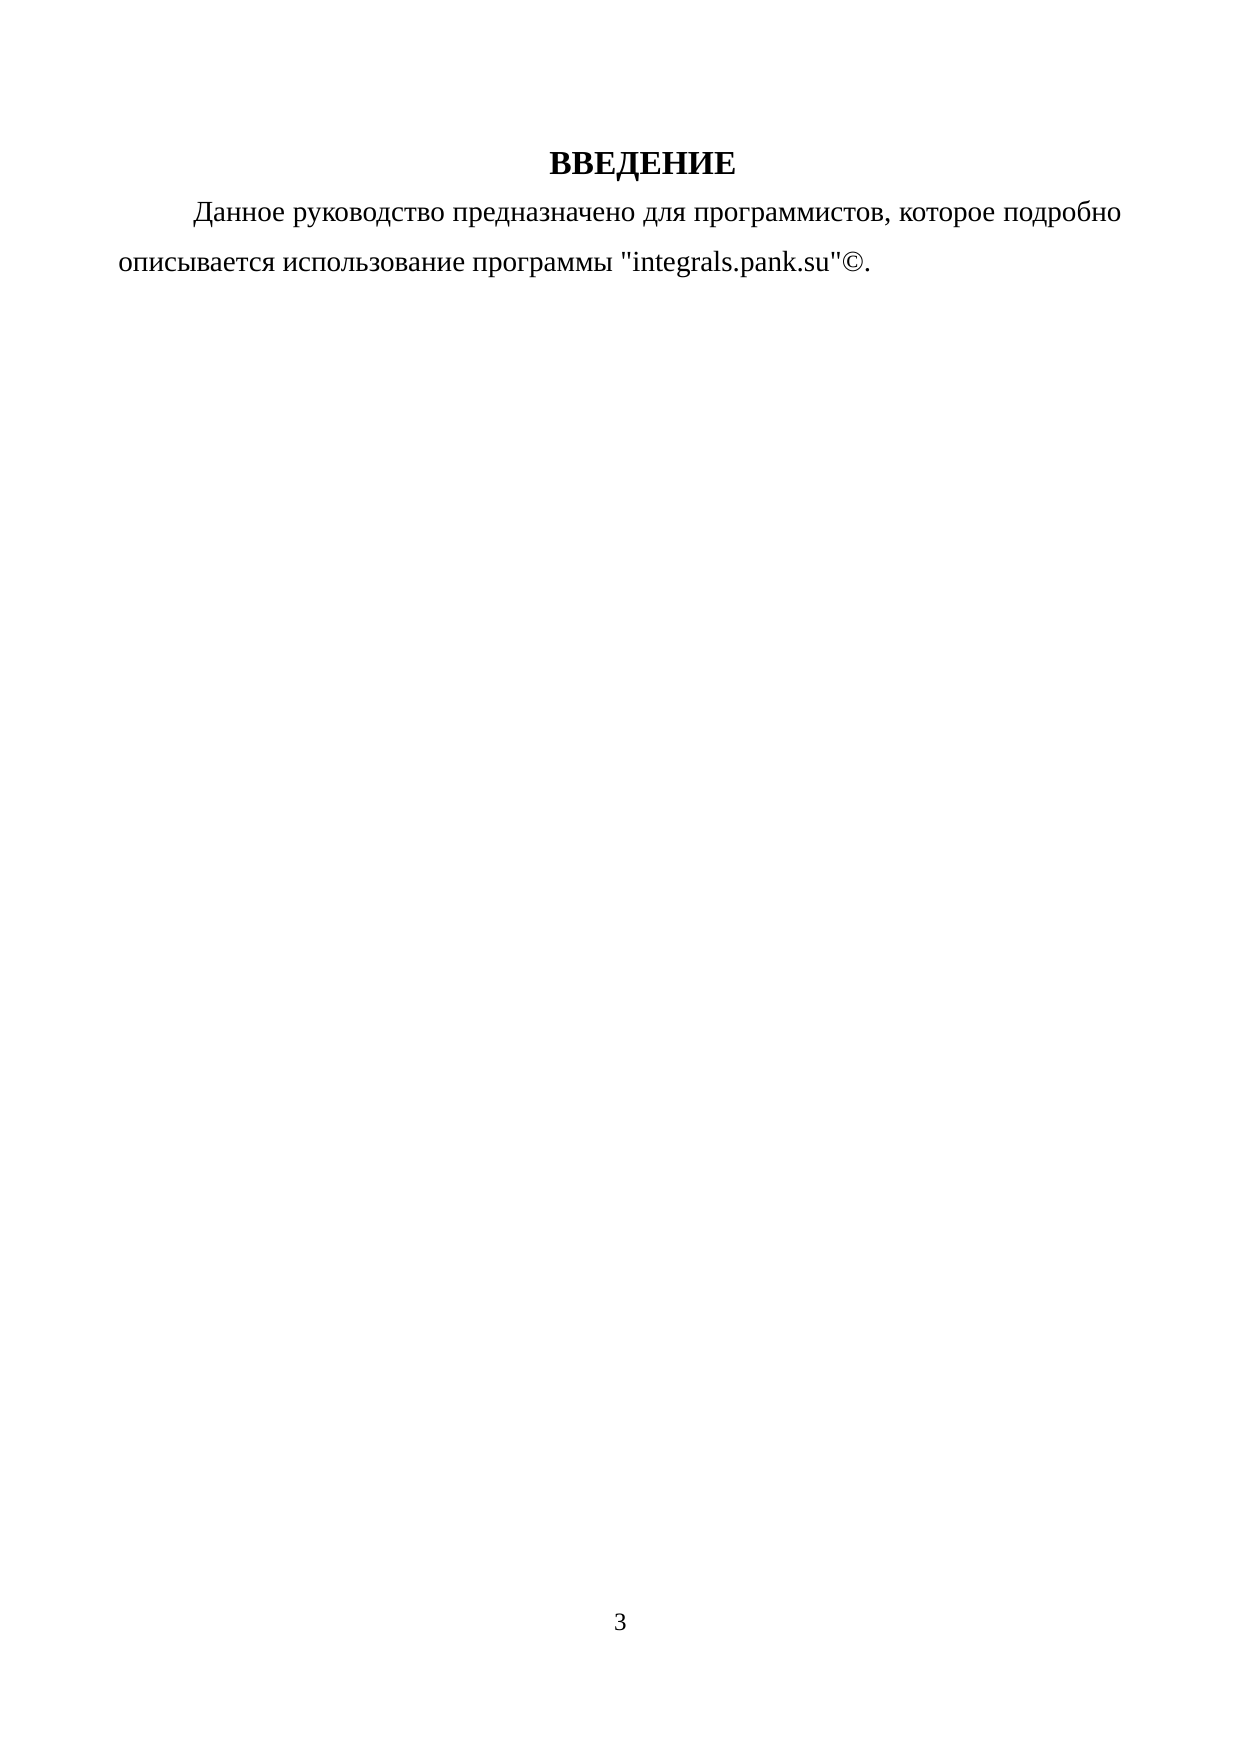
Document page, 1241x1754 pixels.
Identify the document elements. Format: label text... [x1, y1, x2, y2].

subtitle ВВЕДЕНИЕ [118, 143, 1122, 182]
text Данное руководство предназначено для программистов, которое подробно описывается использование программы "integrals.pank.su"©. [118, 194, 1122, 278]
